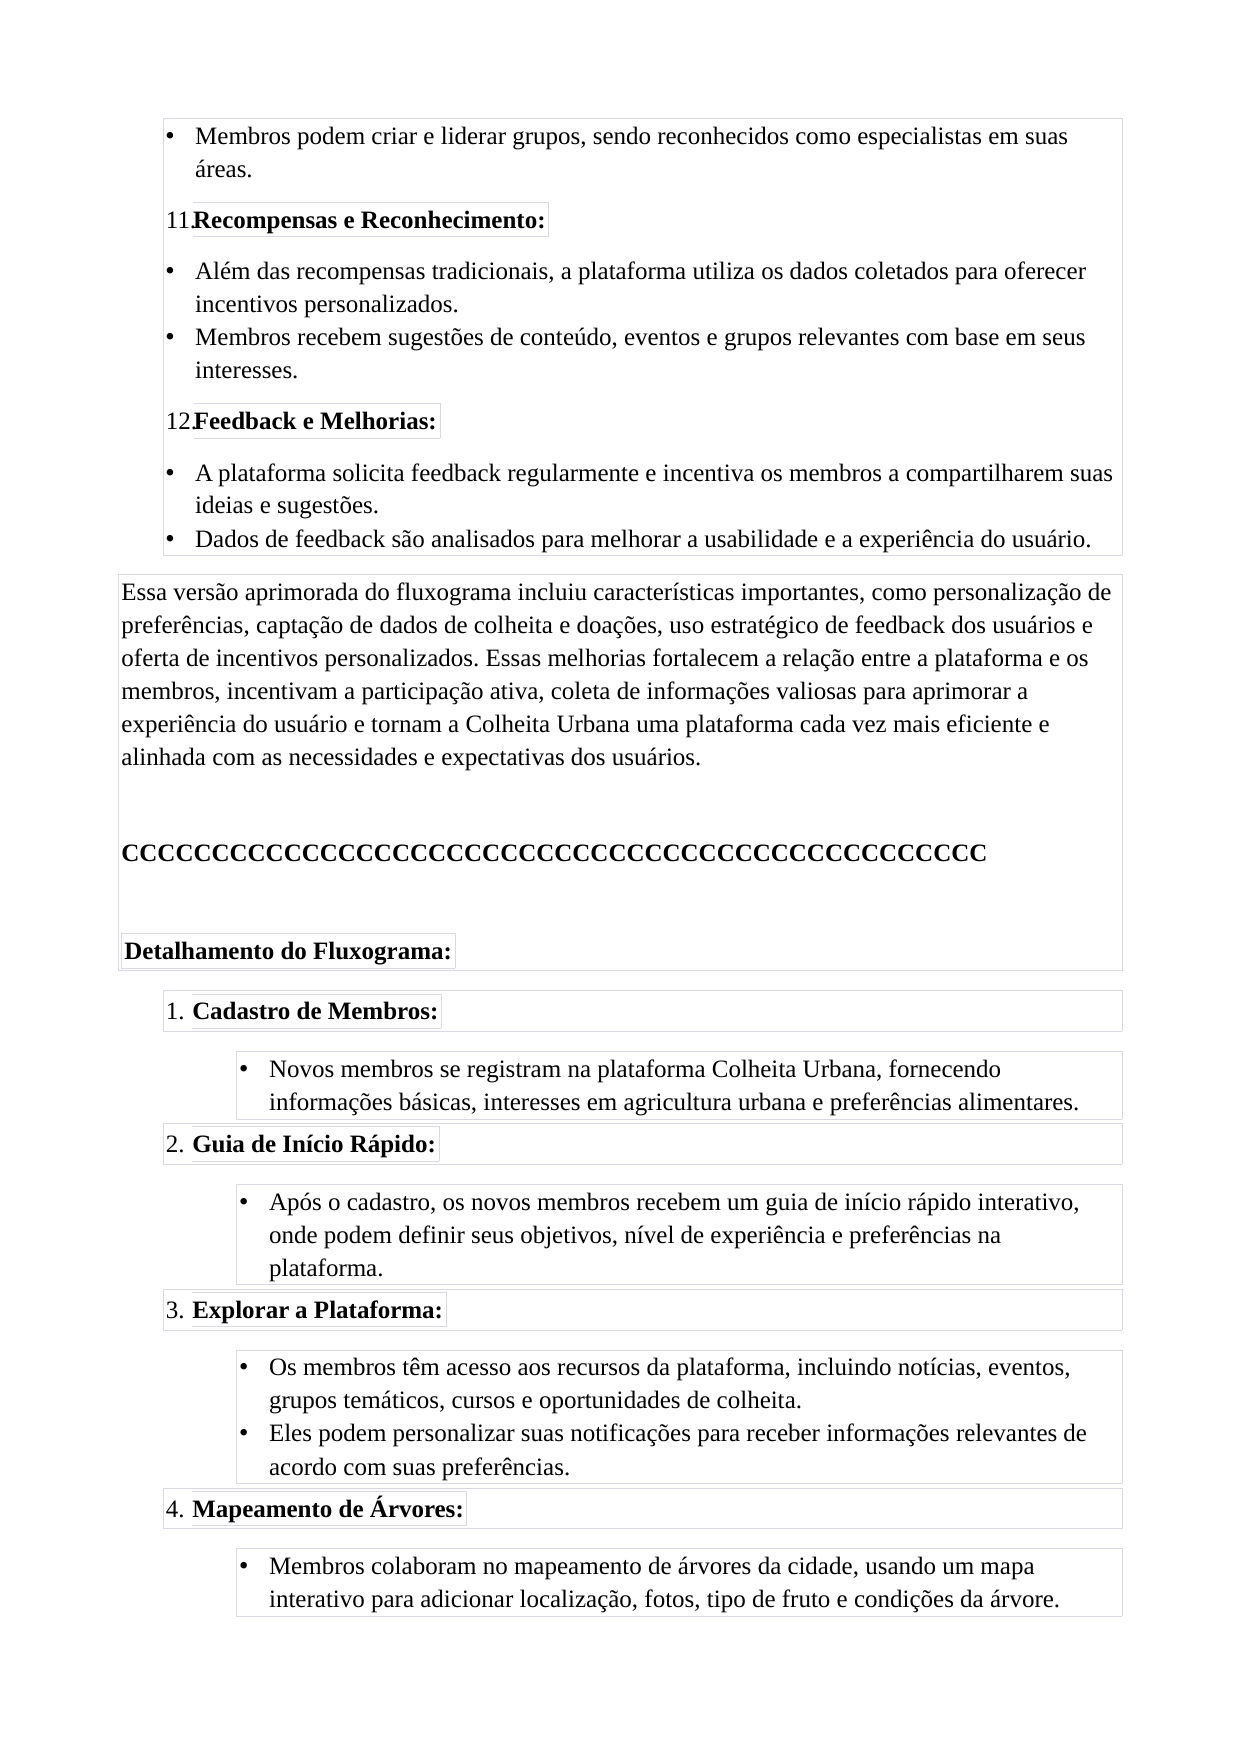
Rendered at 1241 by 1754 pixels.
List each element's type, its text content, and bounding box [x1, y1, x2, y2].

text CCCCCCCCCCCCCCCCCCCCCCCCCCCCCCCCCCCCCCCCCCCCCCCC [119, 834, 1122, 866]
list Feedback e Melhorias: [164, 400, 1122, 438]
list Recompensas e Reconhecimento: [164, 199, 1122, 237]
text Detalhamento do Fluxograma: [119, 930, 1122, 970]
list Eles podem personalizar suas notificações para receber informações relevantes de acordo com suas preferências. [237, 1416, 1122, 1483]
list A plataforma solicita feedback regularmente e incentiva os membros a compartilharem suas ideias e sugestões. [164, 454, 1122, 519]
list Cadastro de Membros: [164, 991, 1122, 1031]
list Além das recompensas tradicionais, a plataforma utiliza os dados coletados para oferecer incentivos personalizados. [164, 253, 1122, 318]
list Membros recebem sugestões de conteúdo, eventos e grupos relevantes com base em seus interesses. [164, 319, 1122, 384]
list Os membros têm acesso aos recursos da plataforma, incluindo notícias, eventos, grupos temáticos, cursos e oportunidades de colheita. [237, 1351, 1122, 1414]
list Membros podem criar e liderar grupos, sendo reconhecidos como especialistas em suas áreas. [164, 119, 1122, 183]
text Essa versão aprimorada do fluxograma incluiu características importantes, como personalização de preferências, captação de dados de colheita e doações, uso estratégico de feedback dos usuários e oferta de incentivos personalizados. Essas melhorias fortalecem a relação entre a plataforma e os membros, incentivam a participação ativa, coleta de informações valiosas para aprimorar a experiência do usuário e tornam a Colheita Urbana uma plataforma cada vez mais eficiente e alinhada com as necessidades e expectativas dos usuários. [119, 575, 1122, 771]
list Mapeamento de Árvores: [164, 1489, 1122, 1528]
list Explorar a Plataforma: [164, 1290, 1122, 1330]
list Dados de feedback são analisados para melhorar a usabilidade e a experiência do usuário. [164, 521, 1122, 555]
list Membros colaboram no mapeamento de árvores da cidade, usando um mapa interativo para adicionar localização, fotos, tipo de fruto e condições da árvore. [237, 1549, 1122, 1616]
list Guia de Início Rápido: [164, 1124, 1122, 1164]
list Novos membros se registram na plataforma Colheita Urbana, fornecendo informações básicas, interesses em agricultura urbana e preferências alimentares. [237, 1052, 1122, 1119]
list Após o cadastro, os novos membros recebem um guia de início rápido interativo, onde podem definir seus objetivos, nível de experiência e preferências na plataforma. [237, 1185, 1122, 1284]
